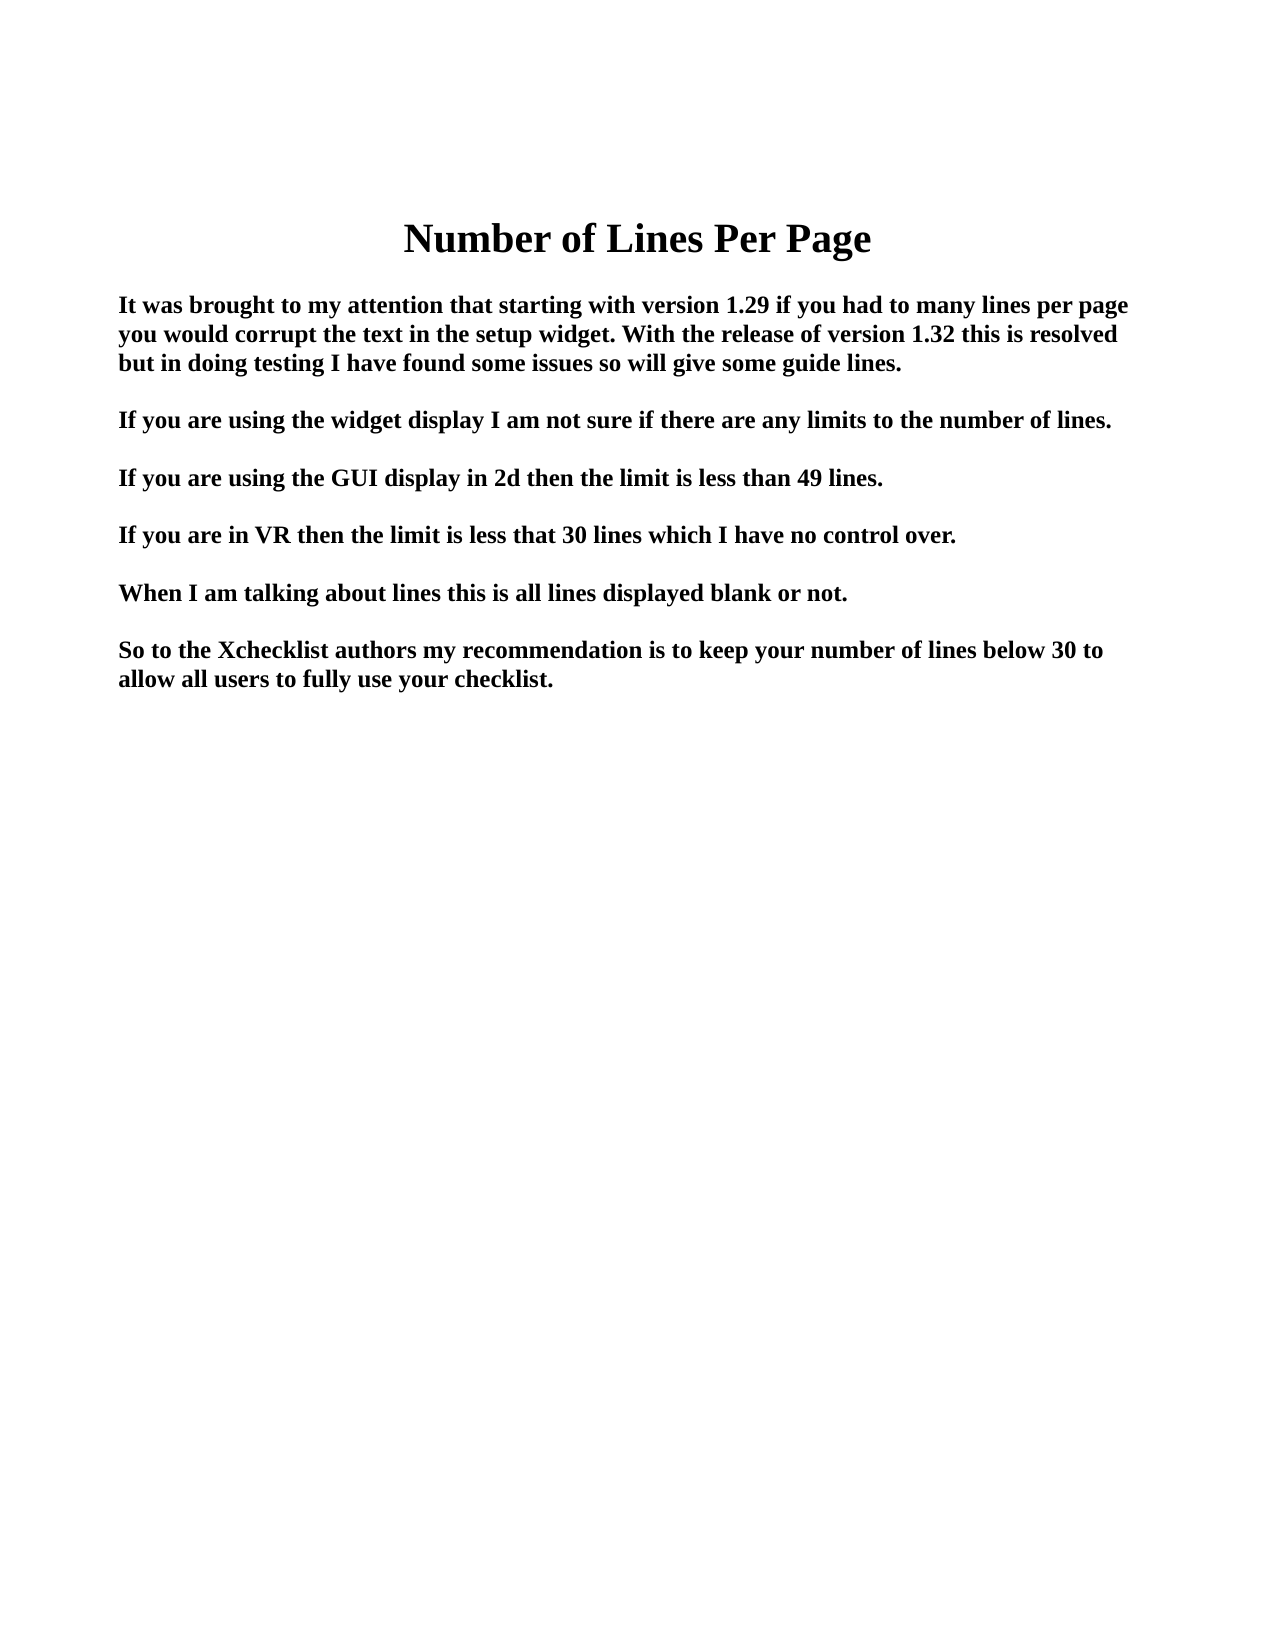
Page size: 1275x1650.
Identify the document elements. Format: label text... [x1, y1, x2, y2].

text If you are using the GUI display in 2d then the limit is less than 49 lines. [118, 463, 1157, 492]
text If you are using the widget display I am not sure if there are any limits to the number of lines. [118, 406, 1157, 434]
text It was brought to my attention that starting with version 1.29 if you had to many lines per page you would corrupt the text in the setup widget. With the release of version 1.32 this is resolved but in doing testing I have found some issues so will give some guide lines. [118, 291, 1157, 377]
text When I am talking about lines this is all lines displayed blank or not. [118, 578, 1157, 607]
text Number of Lines Per Page [118, 214, 1157, 262]
text So to the Xchecklist authors my recommendation is to keep your number of lines below 30 to allow all users to fully use your checklist. [118, 636, 1157, 693]
text If you are in VR then the limit is less that 30 lines which I have no control over. [118, 521, 1157, 549]
